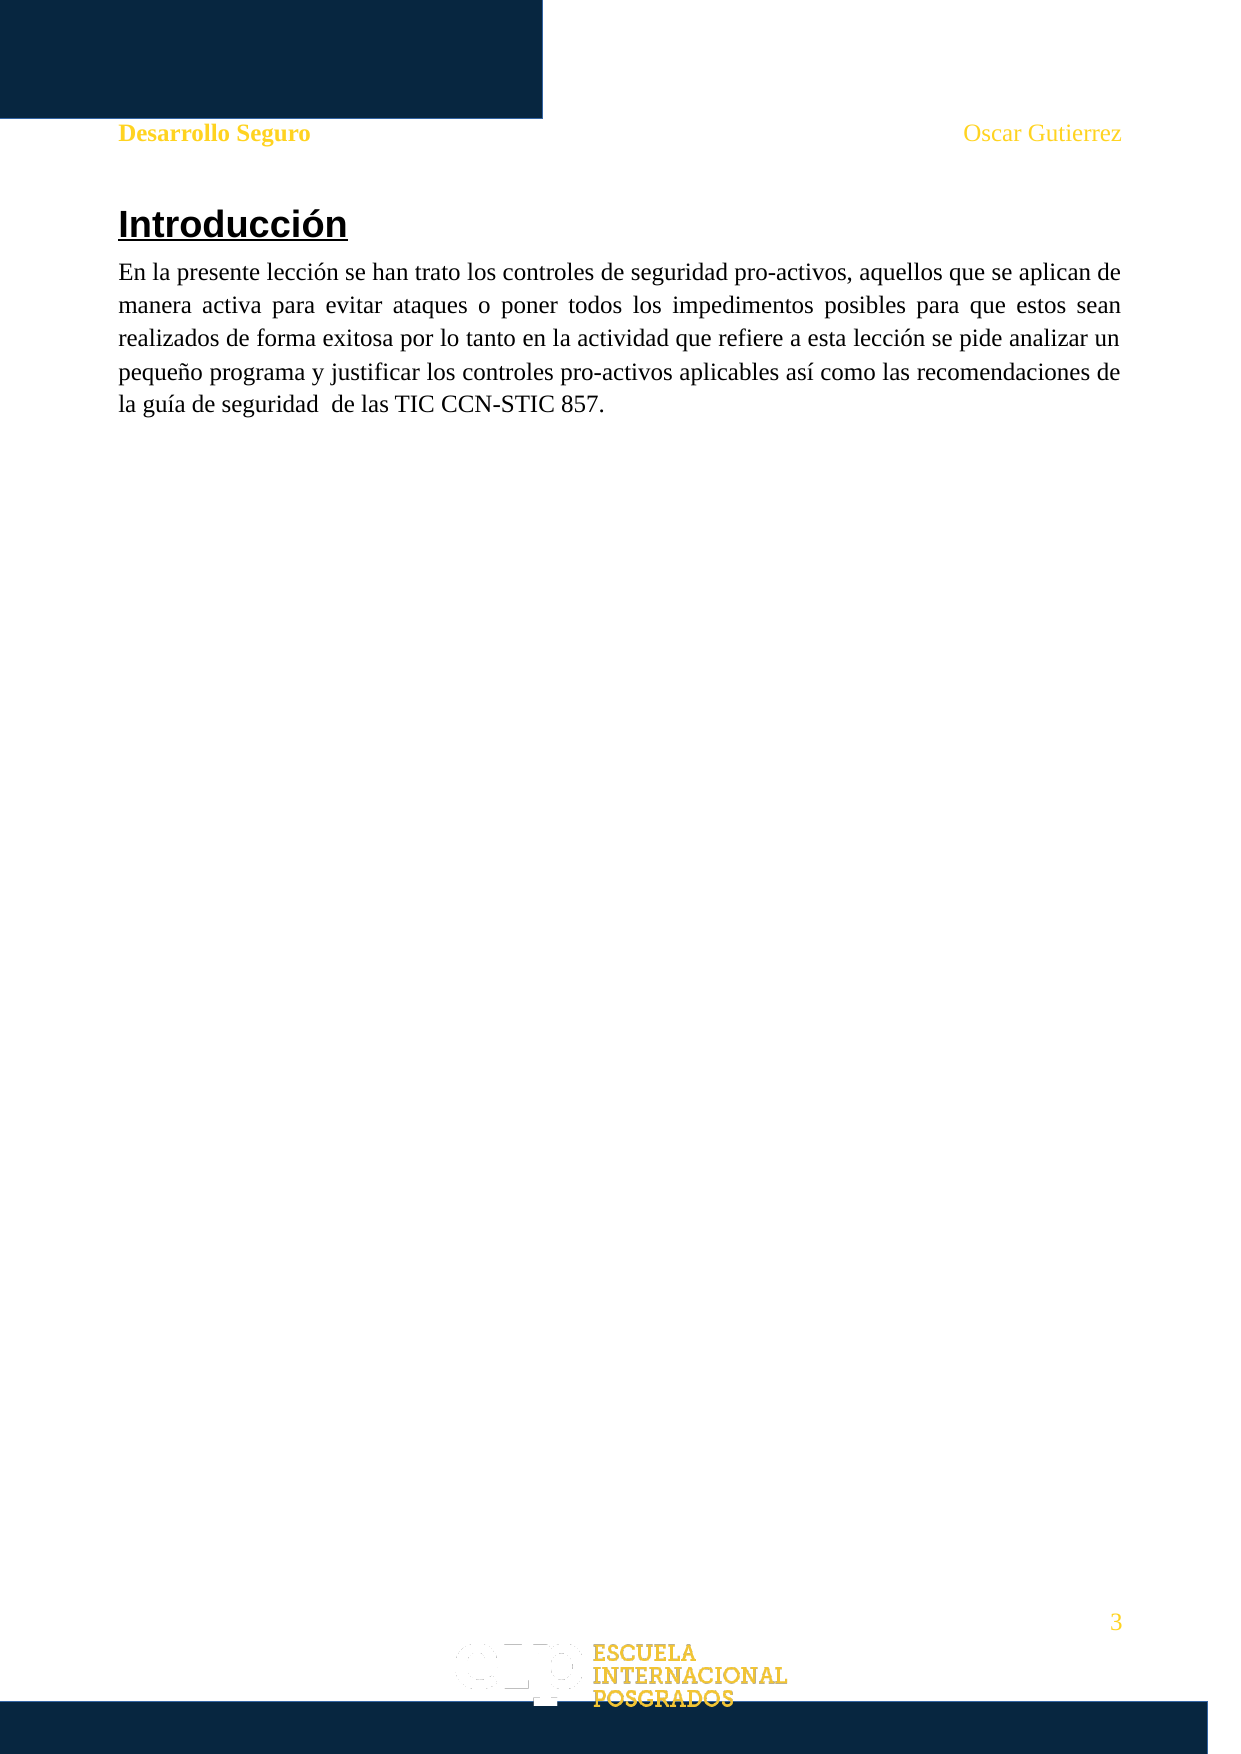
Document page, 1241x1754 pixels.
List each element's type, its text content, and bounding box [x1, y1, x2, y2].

text En la presente lección se han trato los controles de seguridad pro-activos, aquellos que se aplican de manera activa para evitar ataques o poner todos los impedimentos posibles para que estos sean realizados de forma exitosa por lo tanto en la actividad que refiere a esta lección se pide analizar un pequeño programa y justificar los controles pro-activos aplicables así como las recomendaciones de la guía de seguridad de las TIC CCN-STIC 857. [118, 257, 1122, 418]
subtitle Introducción [118, 201, 1122, 245]
picture [452, 1614, 788, 1712]
